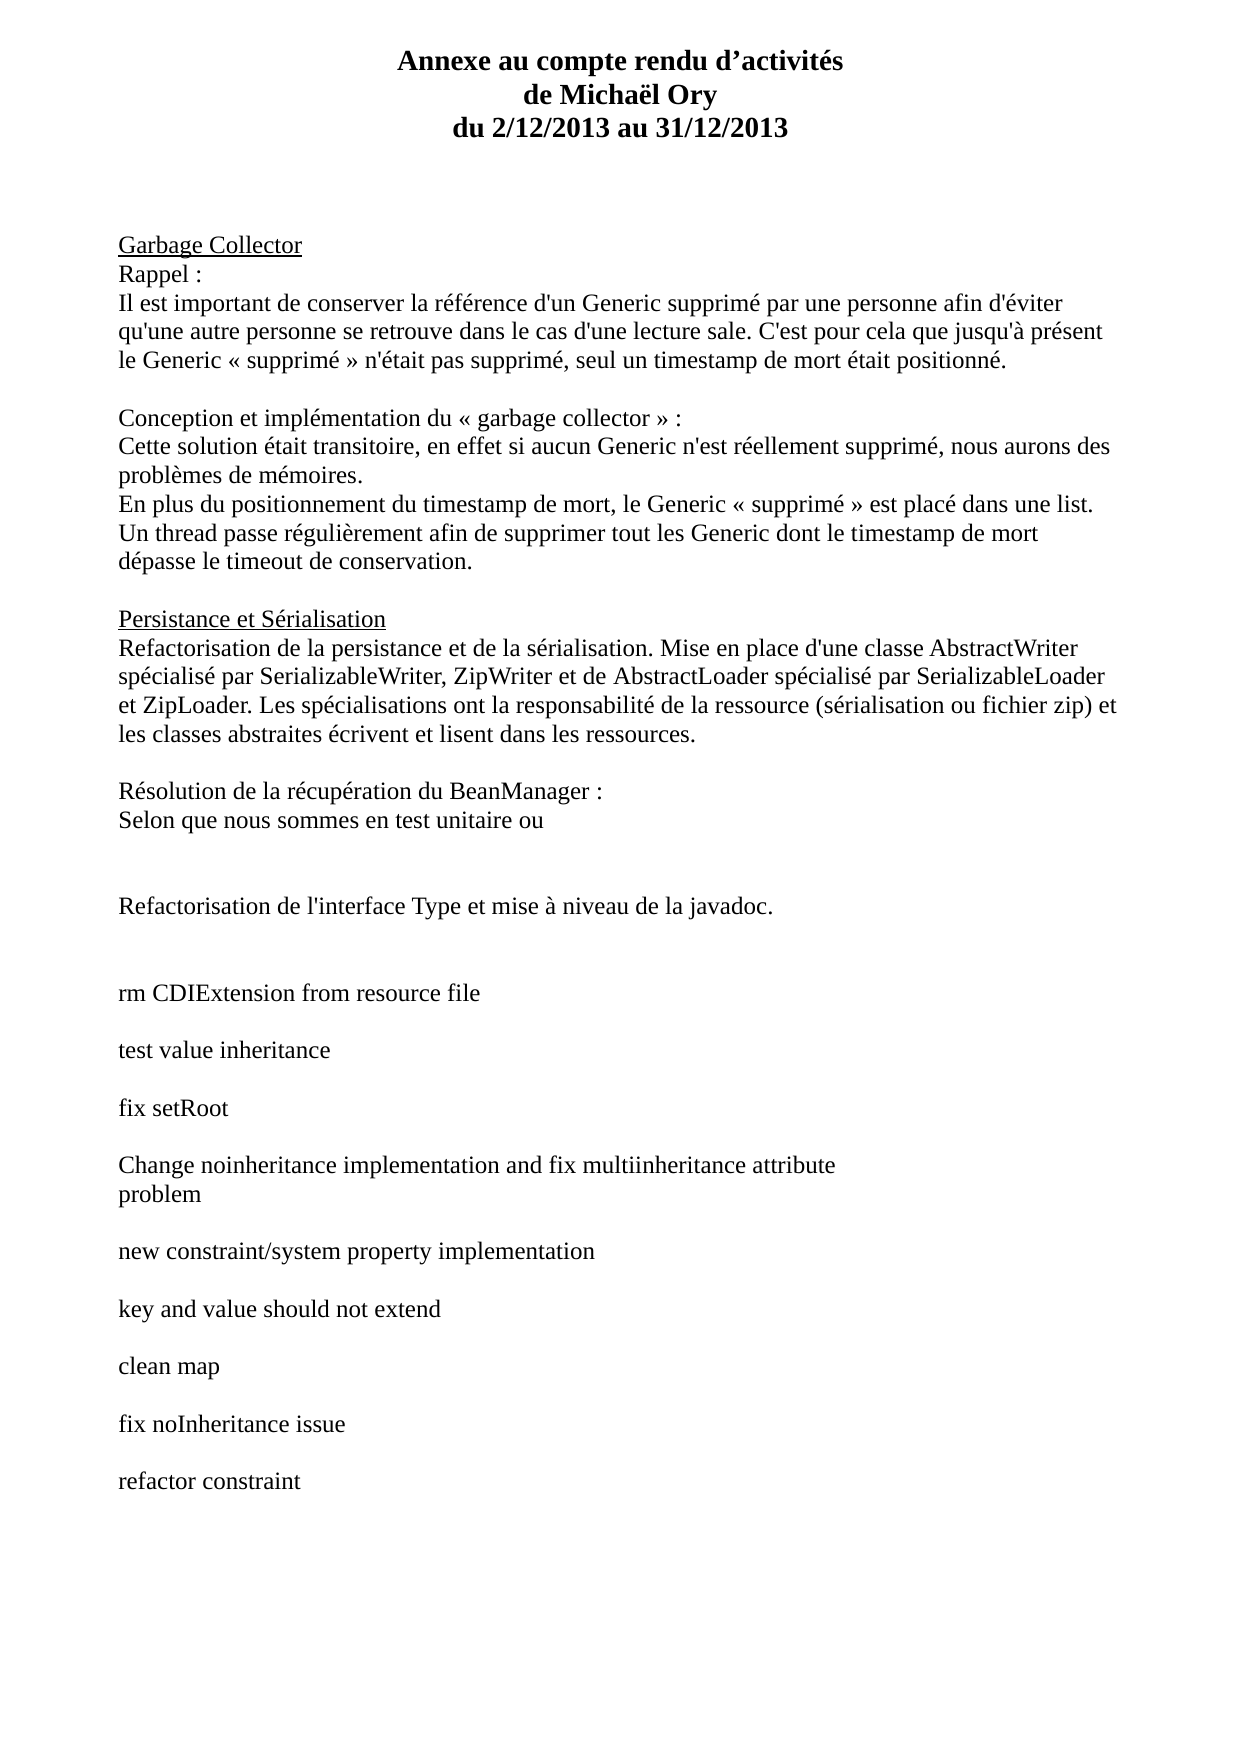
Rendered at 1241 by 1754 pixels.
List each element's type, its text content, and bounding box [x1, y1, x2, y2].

text Persistance et Sérialisation [118, 604, 1122, 633]
text problem [118, 1179, 1122, 1208]
text Annexe au compte rendu d’activités [118, 43, 1122, 77]
text Il est important de conserver la référence d'un Generic supprimé par une personne afin d'éviter qu'une autre personne se retrouve dans le cas d'une lecture sale. C'est pour cela que jusqu'à présent le Generic « supprimé » n'était pas supprimé, seul un timestamp de mort était positionné. [118, 288, 1122, 374]
text du 2/12/2013 au 31/12/2013 [118, 110, 1122, 144]
text Garbage Collector [118, 230, 1122, 259]
text rm CDIExtension from resource file [118, 978, 1122, 1006]
text new constraint/system property implementation [118, 1236, 1122, 1265]
text Rappel : [118, 259, 1122, 288]
text fix noInheritance issue [118, 1409, 1122, 1438]
text Refactorisation de la persistance et de la sérialisation. Mise en place d'une classe AbstractWriter spécialisé par SerializableWriter, ZipWriter et de AbstractLoader spécialisé par SerializableLoader et ZipLoader. Les spécialisations ont la responsabilité de la ressource (sérialisation ou fichier zip) et les classes abstraites écrivent et lisent dans les ressources. [118, 633, 1122, 748]
text key and value should not extend [118, 1294, 1122, 1323]
text Conception et implémentation du « garbage collector » : [118, 403, 1122, 431]
text Résolution de la récupération du BeanManager : [118, 776, 1122, 805]
text test value inheritance [118, 1035, 1122, 1064]
text Refactorisation de l'interface Type et mise à niveau de la javadoc. [118, 891, 1122, 920]
text En plus du positionnement du timestamp de mort, le Generic « supprimé » est placé dans une list. Un thread passe régulièrement afin de supprimer tout les Generic dont le timestamp de mort dépasse le timeout de conservation. [118, 489, 1122, 575]
text Change noinheritance implementation and fix multiinheritance attribute [118, 1150, 1122, 1179]
text de Michaël Ory [118, 77, 1122, 110]
text Selon que nous sommes en test unitaire ou [118, 805, 1122, 834]
text fix setRoot [118, 1093, 1122, 1121]
text Cette solution était transitoire, en effet si aucun Generic n'est réellement supprimé, nous aurons des problèmes de mémoires. [118, 431, 1122, 489]
text refactor constraint [118, 1466, 1122, 1495]
text clean map [118, 1351, 1122, 1380]
